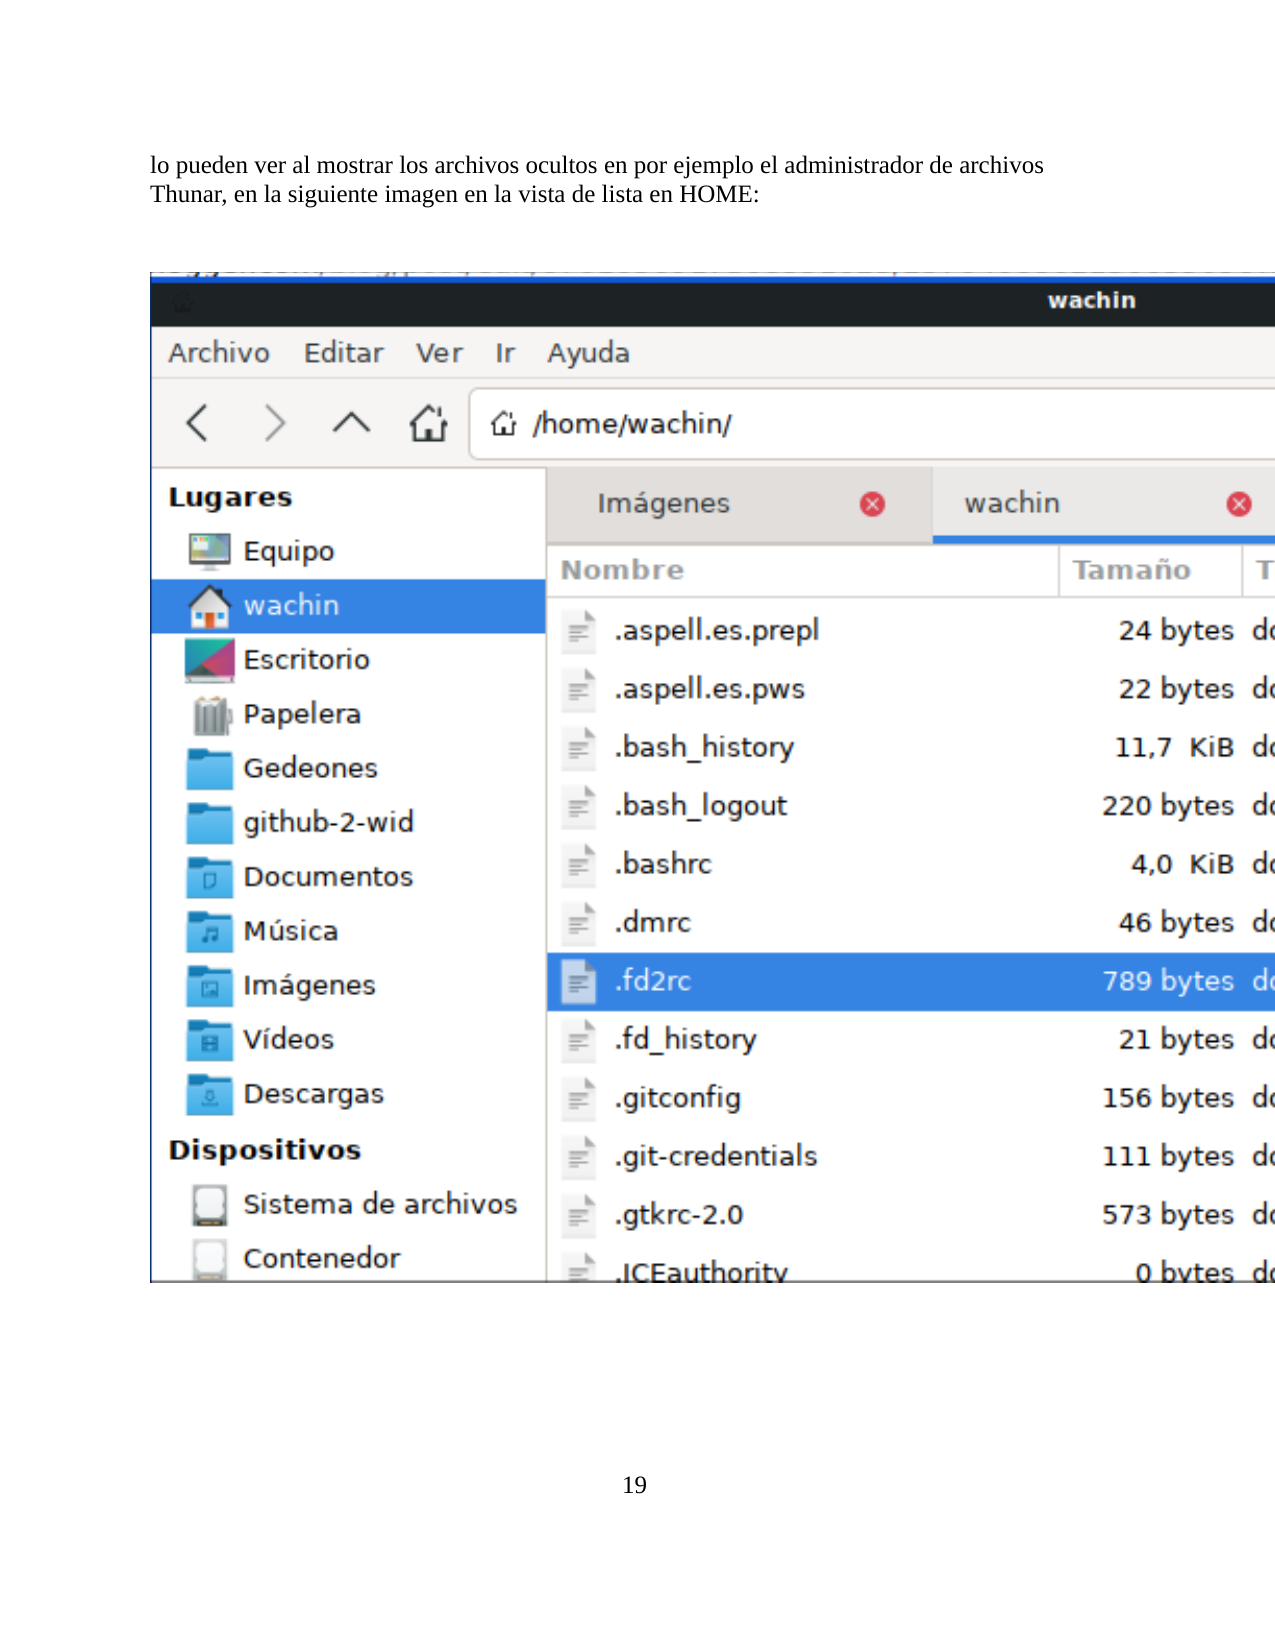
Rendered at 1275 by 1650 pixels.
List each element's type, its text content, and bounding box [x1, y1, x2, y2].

text lo pueden ver al mostrar los archivos ocultos en por ejemplo el administrador de archivos Thunar, en la siguiente imagen en la vista de lista en HOME: [150, 150, 1125, 207]
picture [150, 272, 1275, 1283]
